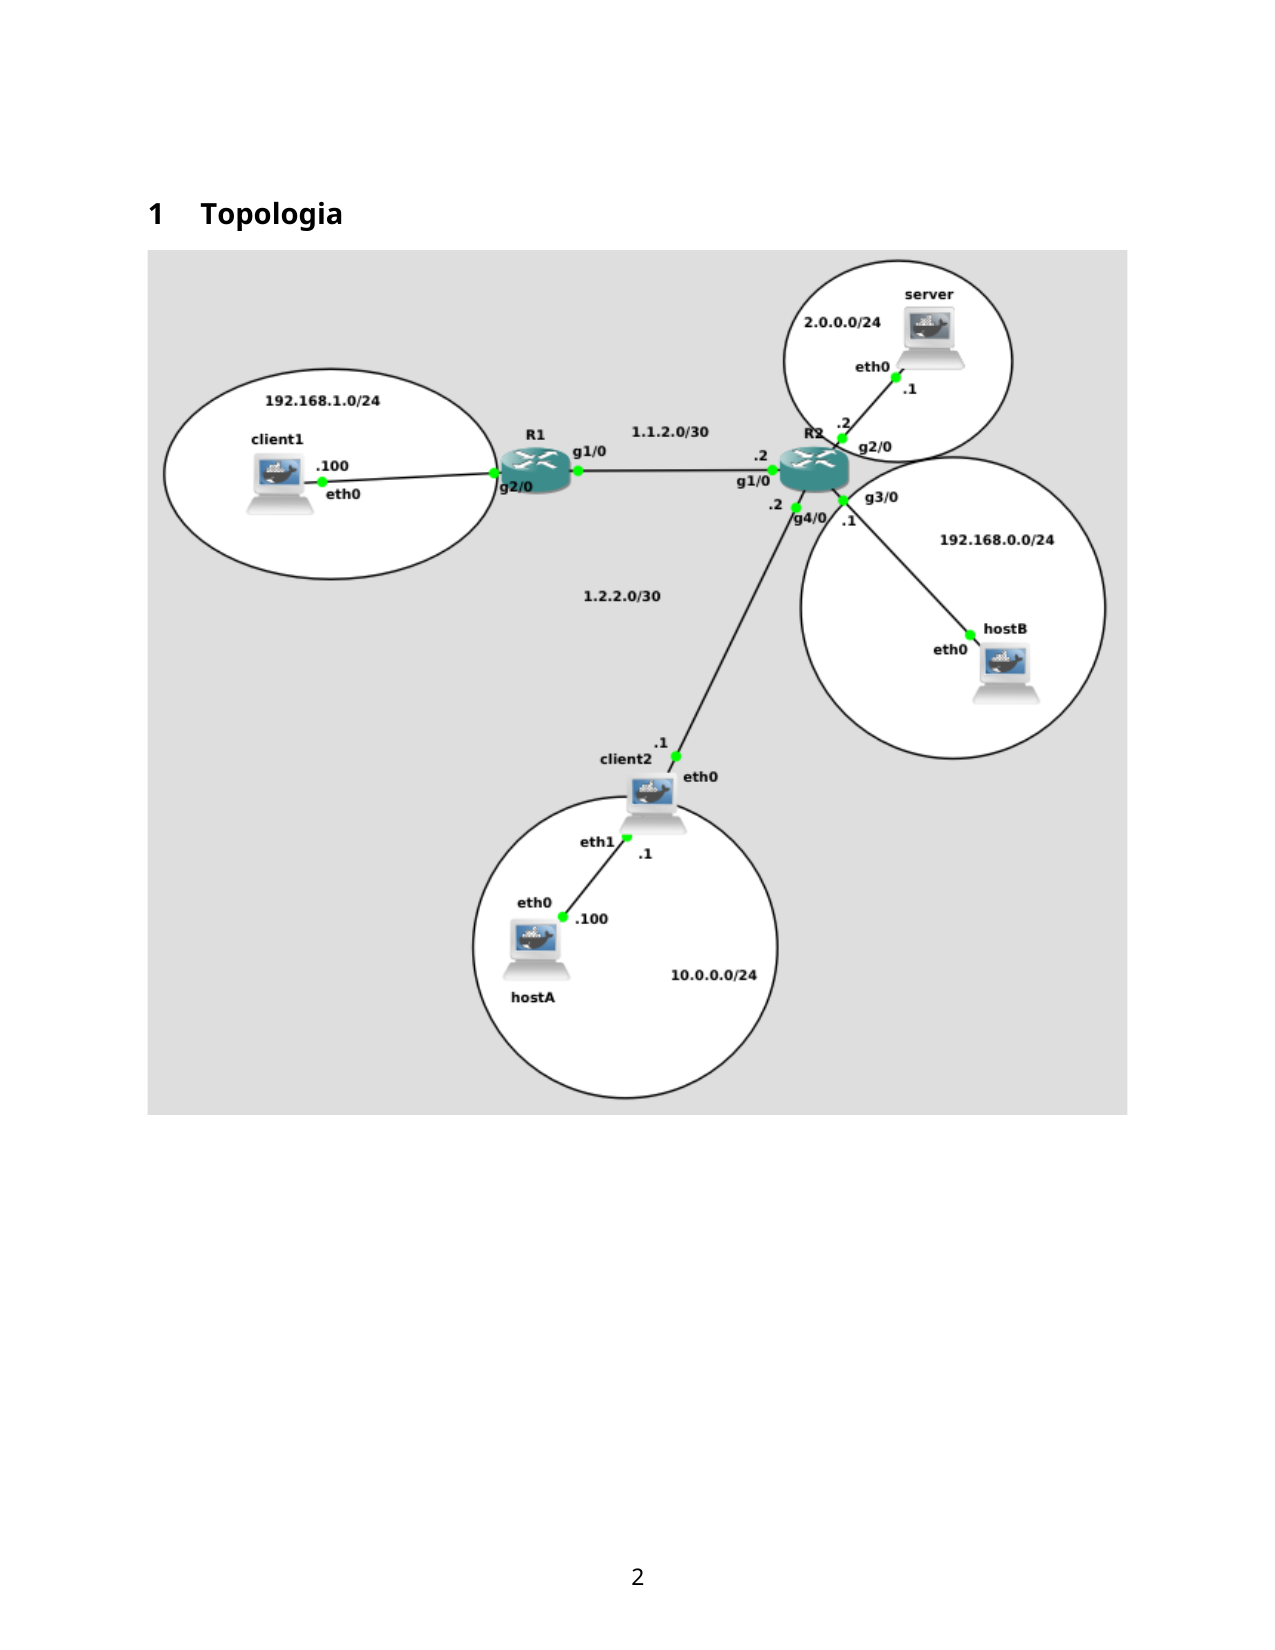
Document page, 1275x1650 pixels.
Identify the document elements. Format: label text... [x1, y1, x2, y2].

picture [147, 250, 1128, 1115]
subtitle Topologia [148, 198, 1127, 231]
